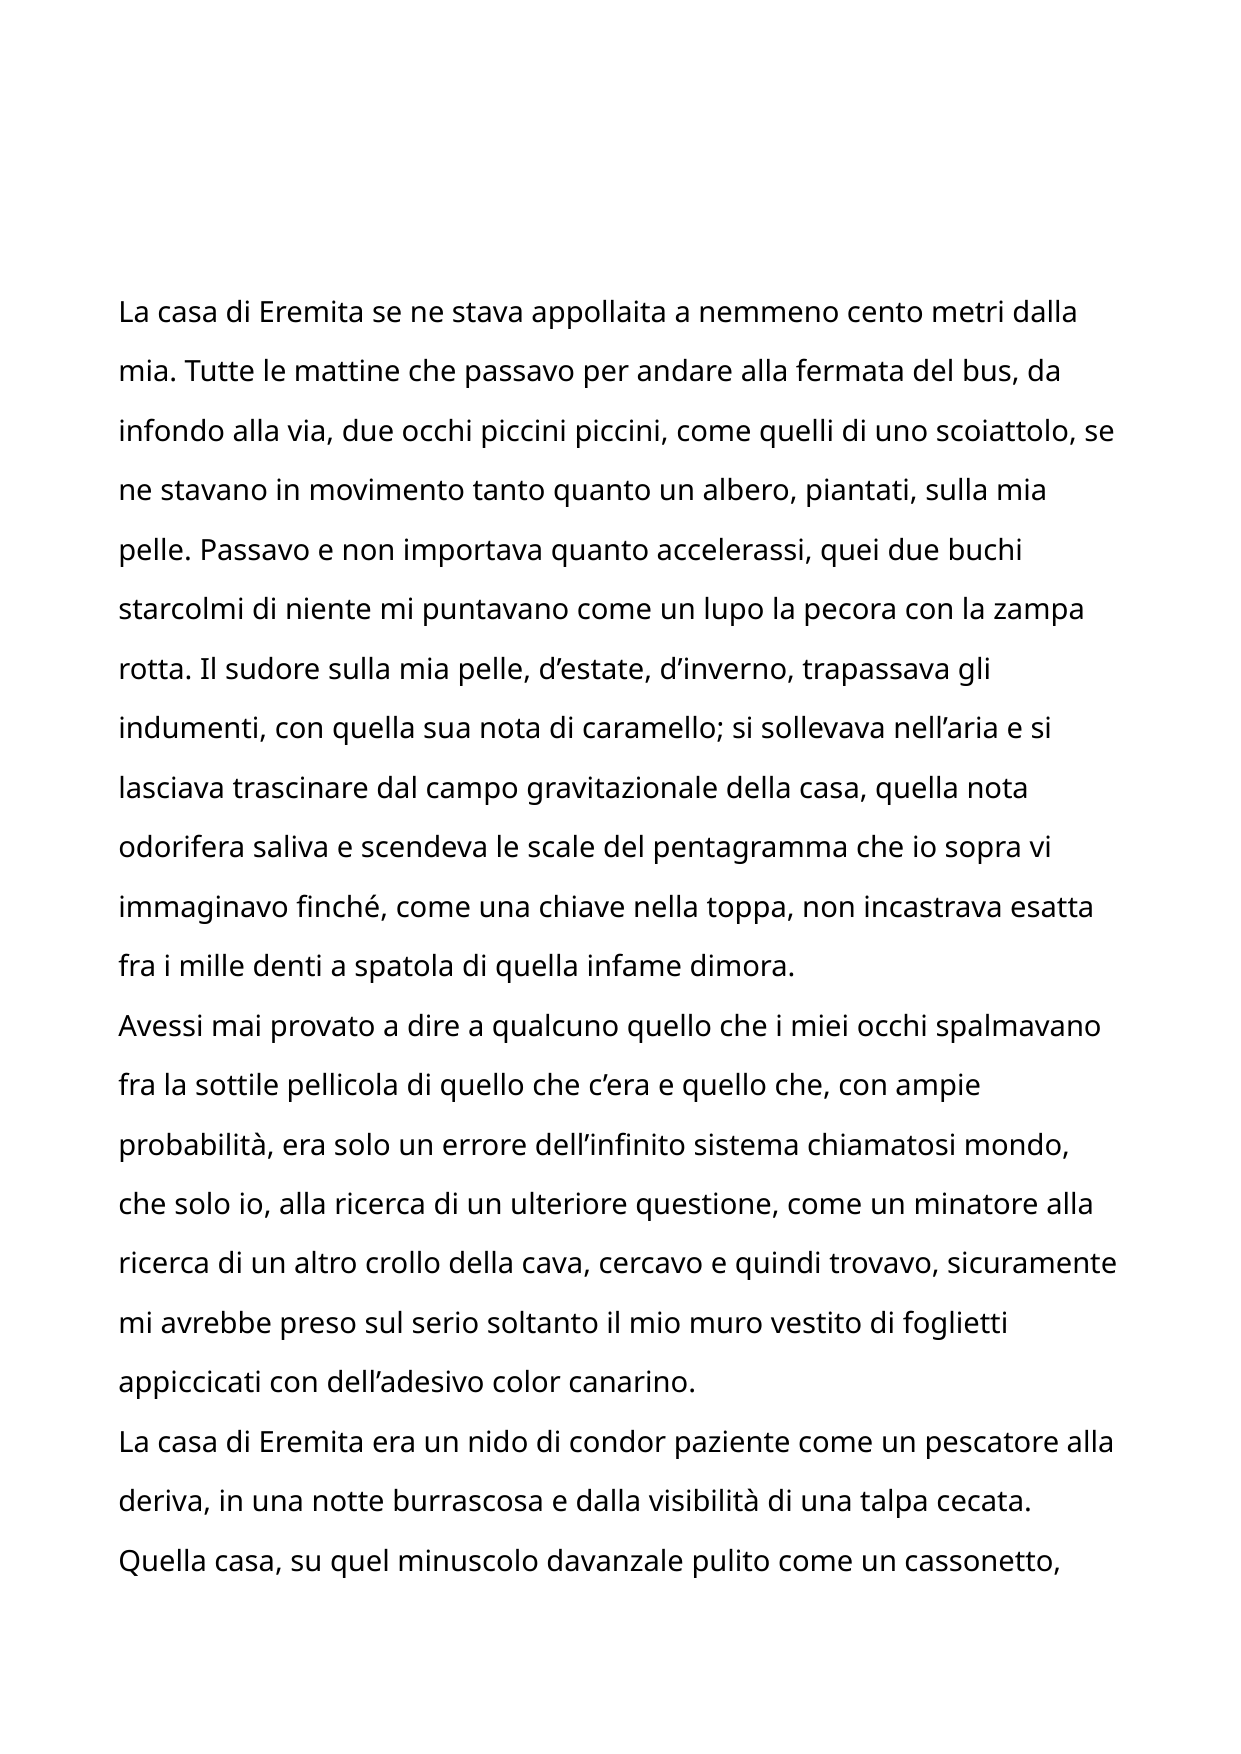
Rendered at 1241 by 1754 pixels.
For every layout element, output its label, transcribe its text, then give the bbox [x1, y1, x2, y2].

text La casa di Eremita se ne stava appollaita a nemmeno cento metri dalla mia. Tutte le mattine che passavo per andare alla fermata del bus, da infondo alla via, due occhi piccini piccini, come quelli di uno scoiattolo, se ne stavano in movimento tanto quanto un albero, piantati, sulla mia pelle. Passavo e non importava quanto accelerassi, quei due buchi starcolmi di niente mi puntavano come un lupo la pecora con la zampa rotta. Il sudore sulla mia pelle, d’estate, d’inverno, trapassava gli indumenti, con quella sua nota di caramello; si sollevava nell’aria e si lasciava trascinare dal campo gravitazionale della casa, quella nota odorifera saliva e scendeva le scale del pentagramma che io sopra vi immaginavo finché, come una chiave nella toppa, non incastrava esatta fra i mille denti a spatola di quella infame dimora. Avessi mai provato a dire a qualcuno quello che i miei occhi spalmavano fra la sottile pellicola di quello che c’era e quello che, con ampie probabilità, era solo un errore dell’infinito sistema chiamatosi mondo, che solo io, alla ricerca di un ulteriore questione, come un minatore alla ricerca di un altro crollo della cava, cercavo e quindi trovavo, sicuramente mi avrebbe preso sul serio soltanto il mio muro vestito di foglietti appiccicati con dell’adesivo color canarino. La casa di Eremita era un nido di condor paziente come un pescatore alla deriva, in una notte burrascosa e dalla visibilità di una talpa cecata. Quella casa, su quel minuscolo davanzale pulito come un cassonetto, [118, 291, 1122, 1580]
